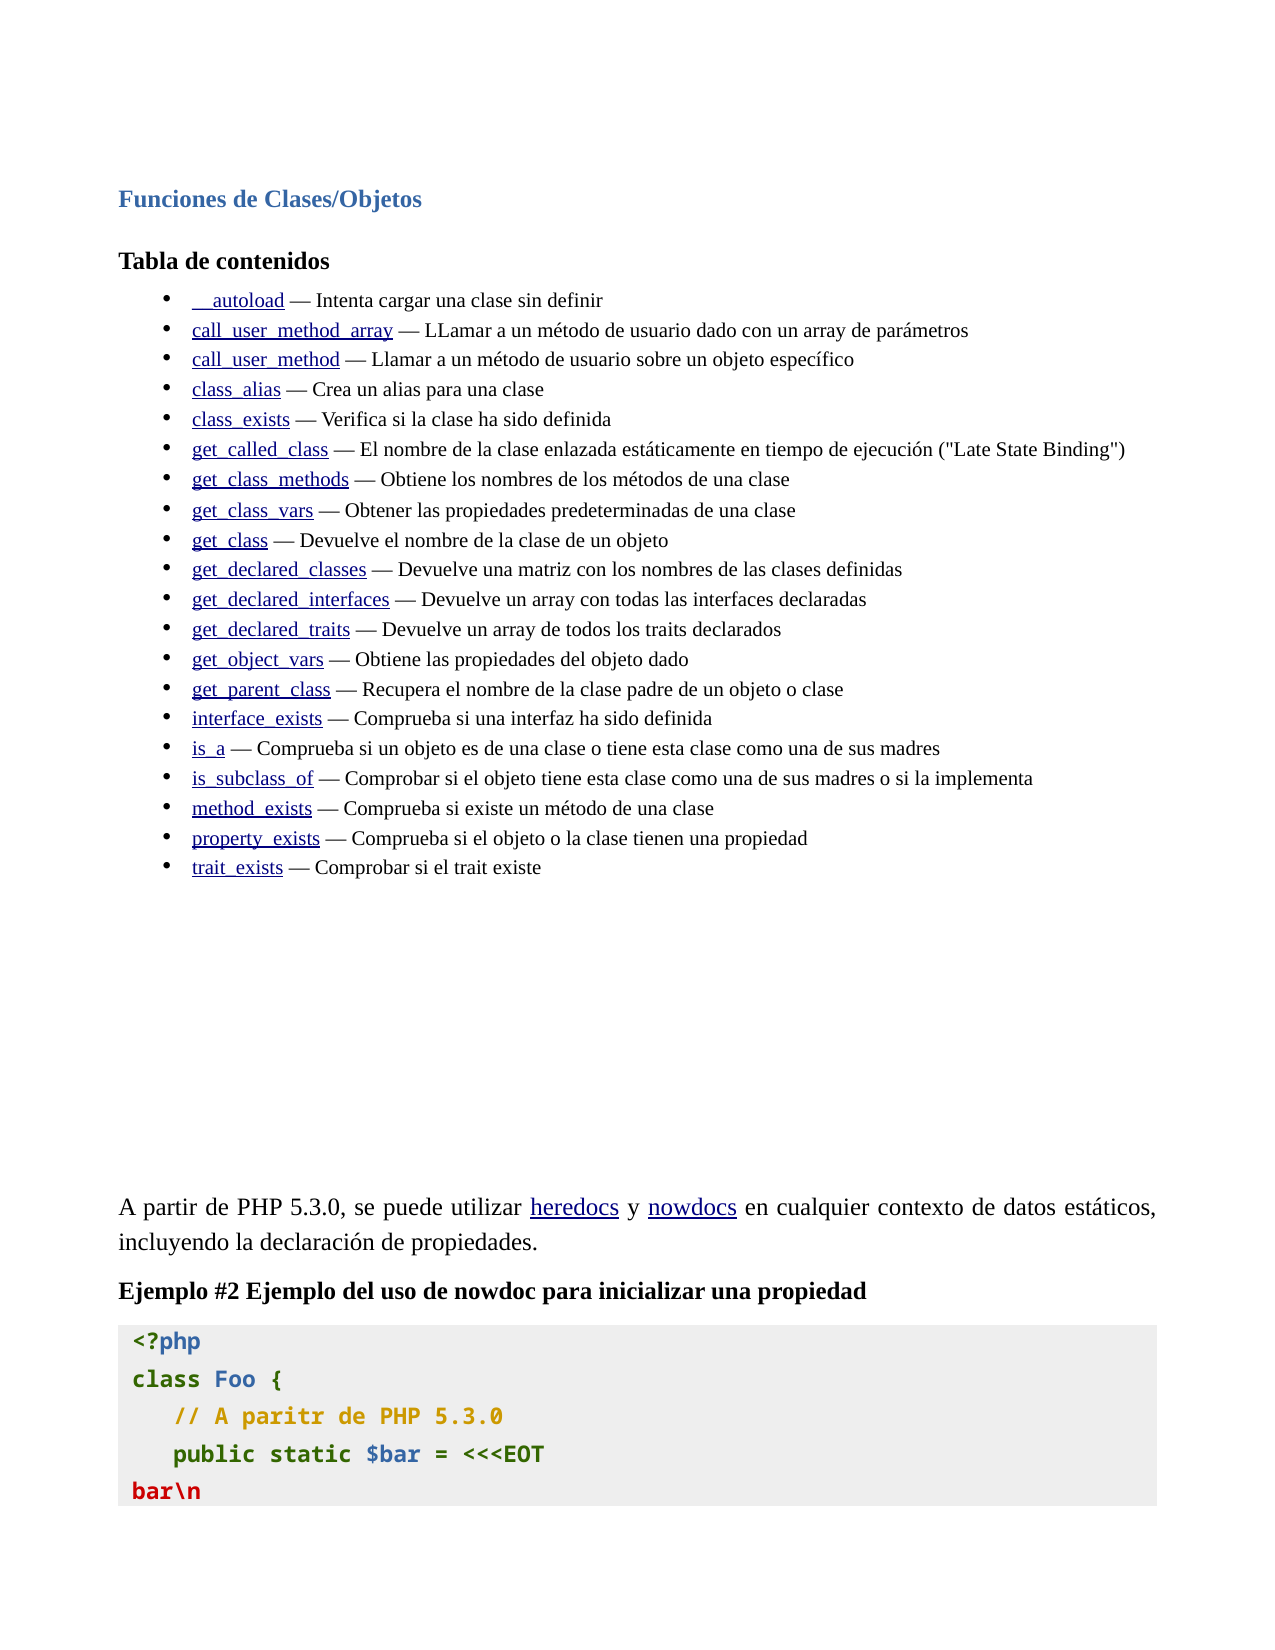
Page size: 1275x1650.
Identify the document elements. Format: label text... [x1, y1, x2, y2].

list get_parent_class — Recupera el nombre de la clase padre de un objeto o clase [162, 675, 1157, 700]
text <?php [118, 1325, 1157, 1356]
list call_user_method_array — LLamar a un método de usuario dado con un array de parámetros [162, 317, 1157, 342]
text public static $bar = <<<EOT [118, 1438, 1157, 1469]
list __autoload — Intenta cargar una clase sin definir [162, 288, 1157, 313]
list get_declared_traits — Devuelve un array de todos los traits declarados [162, 615, 1157, 640]
list call_user_method — Llamar a un método de usuario sobre un objeto específico [162, 347, 1157, 372]
text bar\n [118, 1475, 1157, 1506]
text class Foo { [118, 1363, 1157, 1394]
text A partir de PHP 5.3.0, se puede utilizar heredocs y nowdocs en cualquier contexto de datos estáticos, incluyendo la declaración de propiedades. [118, 1192, 1157, 1256]
list get_class — Devuelve el nombre de la clase de un objeto [162, 526, 1157, 551]
list get_object_vars — Obtiene las propiedades del objeto dado [162, 645, 1157, 670]
subtitle Tabla de contenidos [118, 246, 1157, 275]
list class_alias — Crea un alias para una clase [162, 377, 1157, 402]
text Ejemplo #2 Ejemplo del uso de nowdoc para inicializar una propiedad [118, 1276, 1157, 1305]
list get_called_class — El nombre de la clase enlazada estáticamente en tiempo de ejecución ("Late State Binding") [162, 437, 1157, 462]
list is_a — Comprueba si un objeto es de una clase o tiene esta clase como una de sus madres [162, 734, 1157, 759]
list get_class_vars — Obtener las propiedades predeterminadas de una clase [162, 496, 1157, 521]
list is_subclass_of — Comprobar si el objeto tiene esta clase como una de sus madres o si la implementa [162, 764, 1157, 789]
list get_declared_classes — Devuelve una matriz con los nombres de las clases definidas [162, 556, 1157, 581]
list get_declared_interfaces — Devuelve un array con todas las interfaces declaradas [162, 586, 1157, 611]
list trait_exists — Comprobar si el trait existe [162, 854, 1157, 879]
list method_exists — Comprueba si existe un método de una clase [162, 794, 1157, 819]
text // A paritr de PHP 5.3.0 [118, 1400, 1157, 1431]
list class_exists — Verifica si la clase ha sido definida [162, 407, 1157, 432]
list get_class_methods — Obtiene los nombres de los métodos de una clase [162, 466, 1157, 491]
subtitle Funciones de Clases/Objetos [118, 184, 1157, 213]
list property_exists — Comprueba si el objeto o la clase tienen una propiedad [162, 824, 1157, 849]
list interface_exists — Comprueba si una interfaz ha sido definida [162, 705, 1157, 730]
